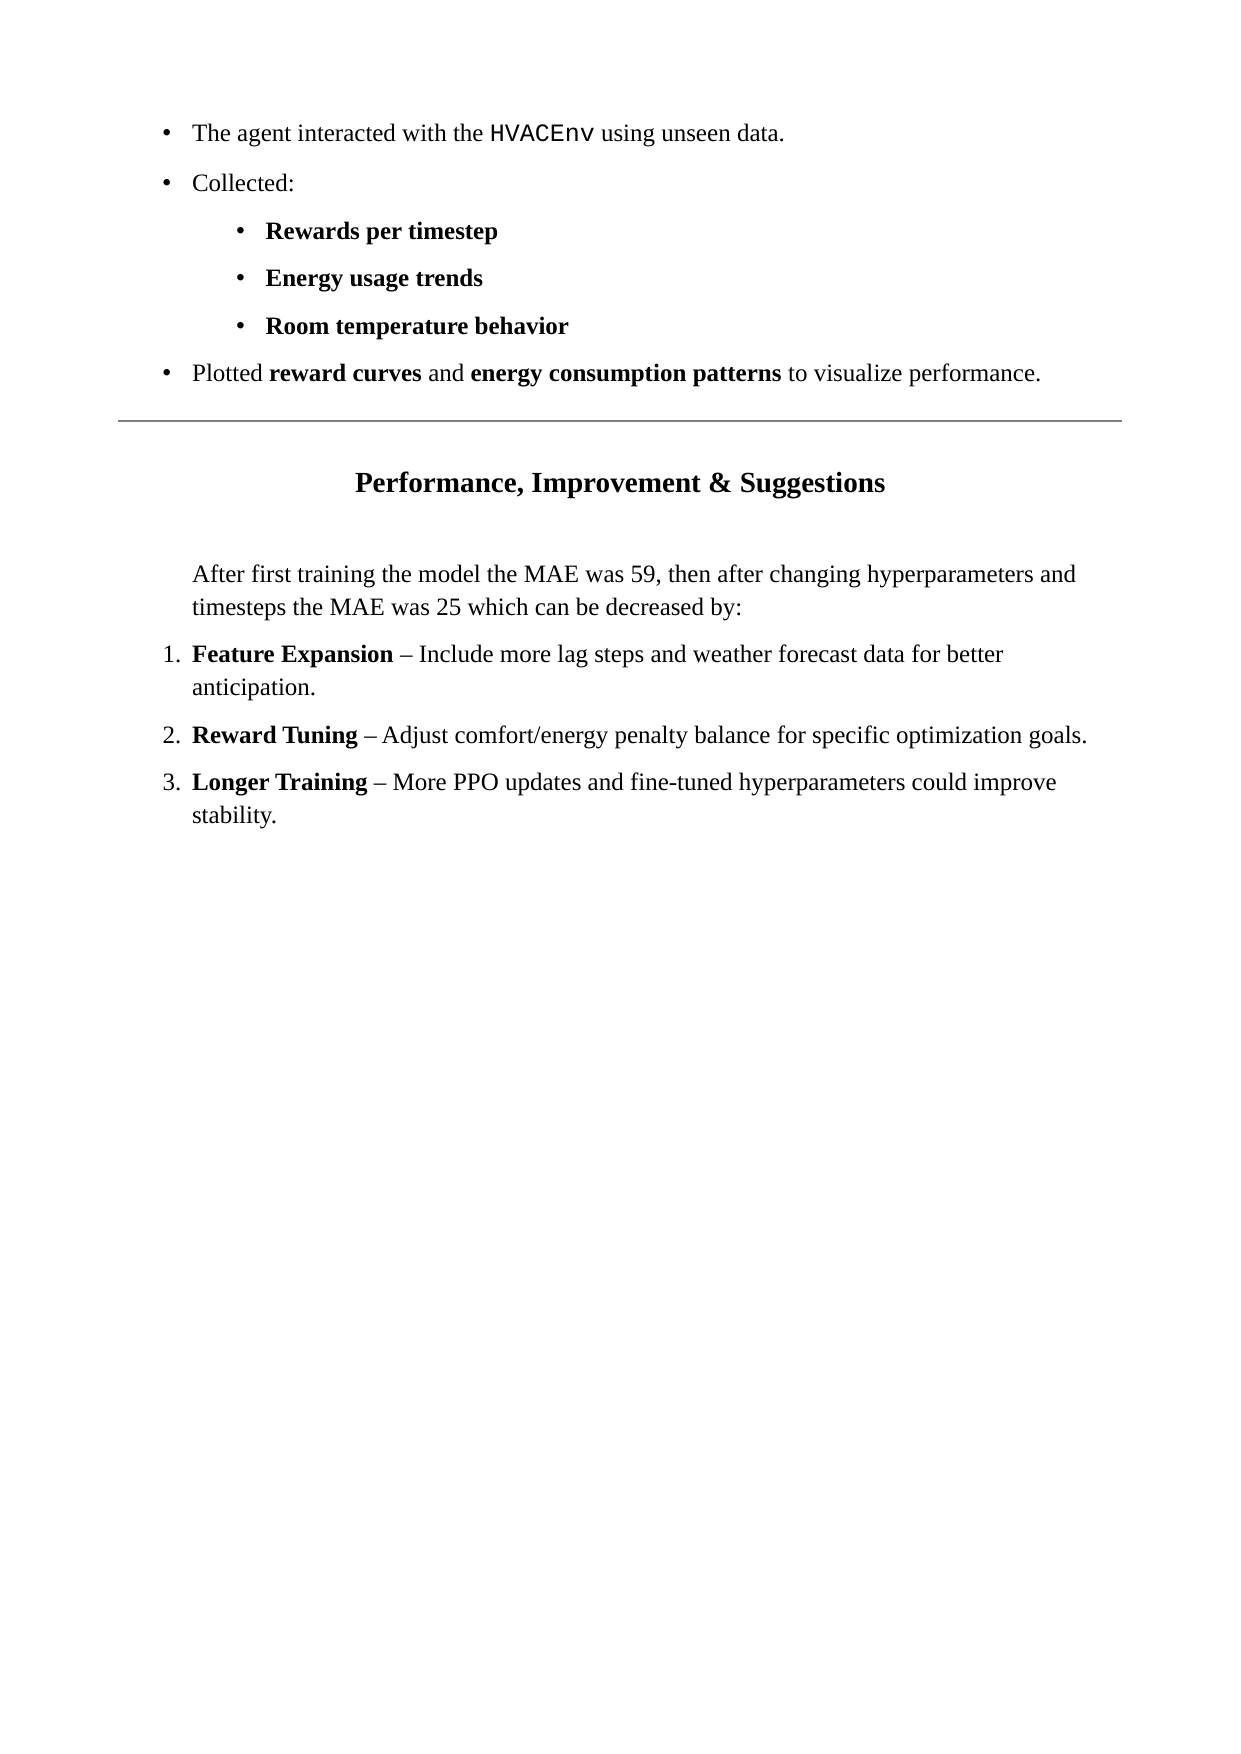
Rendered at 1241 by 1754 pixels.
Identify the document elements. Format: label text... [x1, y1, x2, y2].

list The agent interacted with the HVACEnv using unseen data. [162, 118, 1122, 149]
list Energy usage trends [236, 263, 1122, 292]
list Collected: [162, 168, 1122, 197]
list Feature Expansion – Include more lag steps and weather forecast data for better anticipation. [162, 639, 1122, 701]
list Longer Training – More PPO updates and fine-tuned hyperparameters could improve stability. [162, 767, 1122, 829]
list Rewards per timestep [236, 216, 1122, 244]
list Reward Tuning – Adjust comfort/energy penalty balance for specific optimization goals. [162, 720, 1122, 749]
list After first training the model the MAE was 59, then after changing hyperparameters and timesteps the MAE was 25 which can be decreased by: [162, 559, 1122, 620]
list Room temperature behavior [236, 311, 1122, 340]
subtitle Performance, Improvement & Suggestions [118, 465, 1122, 498]
list Plotted reward curves and energy consumption patterns to visualize performance. [162, 358, 1122, 387]
